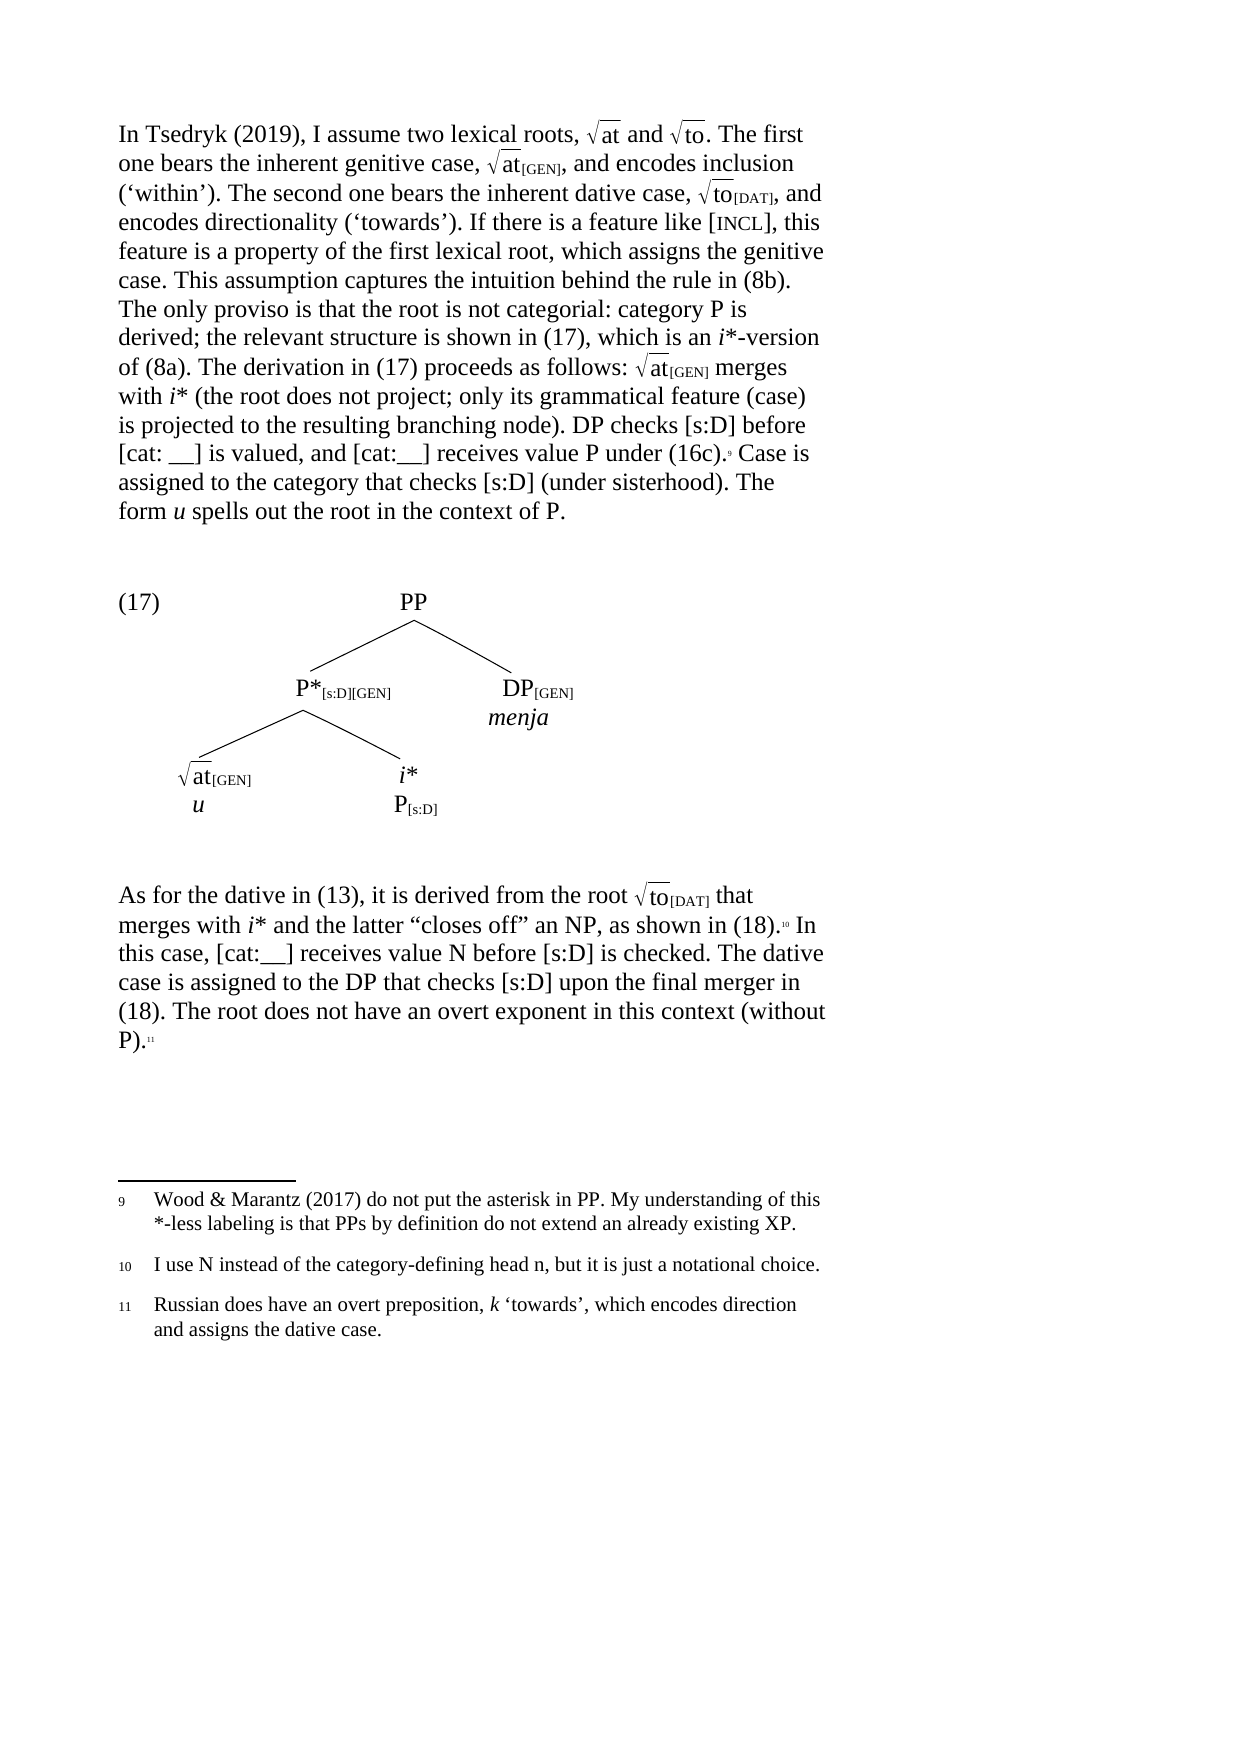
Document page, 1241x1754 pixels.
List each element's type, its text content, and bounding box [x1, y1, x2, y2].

text [GEN] i* [118, 759, 827, 789]
text menja [118, 702, 827, 731]
text In Tsedryk (2019), I assume two lexical roots, and . The first one bears the inherent genitive case, [GEN], and encodes inclusion (‘within’). The second one bears the inherent dative case, [DAT], and encodes directionality (‘towards’). If there is a feature like [incl], this feature is a property of the first lexical root, which assigns the genitive case. This assumption captures the intuition behind the rule in (8b). The only proviso is that the root is not categorial: category P is derived; the relevant structure is shown in (17), which is an i*-version of (8a). The derivation in (17) proceeds as follows: [GEN] merges with i* (the root does not project; only its grammatical feature (case) is projected to the resulting branching node). DP checks [s:D] before [cat: __] is valued, and [cat:__] receives value P under (16c). Case is assigned to the category that checks [s:D] (under sisterhood). The form u spells out the root in the context of P. [118, 118, 827, 525]
text u P[s:D] [118, 789, 827, 818]
text Wood & Marantz (2017) do not put the asterisk in PP. My understanding of this *-less labeling is that PPs by definition do not extend an already existing XP. [118, 1187, 827, 1235]
text Russian does have an overt preposition, k ‘towards’, which encodes direction and assigns the dative case. [118, 1292, 827, 1341]
text I use N instead of the category-defining head n, but it is just a notational choice. [118, 1252, 827, 1276]
text As for the dative in (13), it is derived from the root [DAT] that merges with i* and the latter “closes off” an NP, as shown in (18). In this case, [cat:__] receives value N before [s:D] is checked. The dative case is assigned to the DP that checks [s:D] upon the final merger in (18). The root does not have an overt exponent in this context (without P). [118, 880, 827, 1053]
text P*[s:D][GEN] DP[GEN] [118, 673, 827, 702]
text (17) PP [118, 587, 827, 616]
